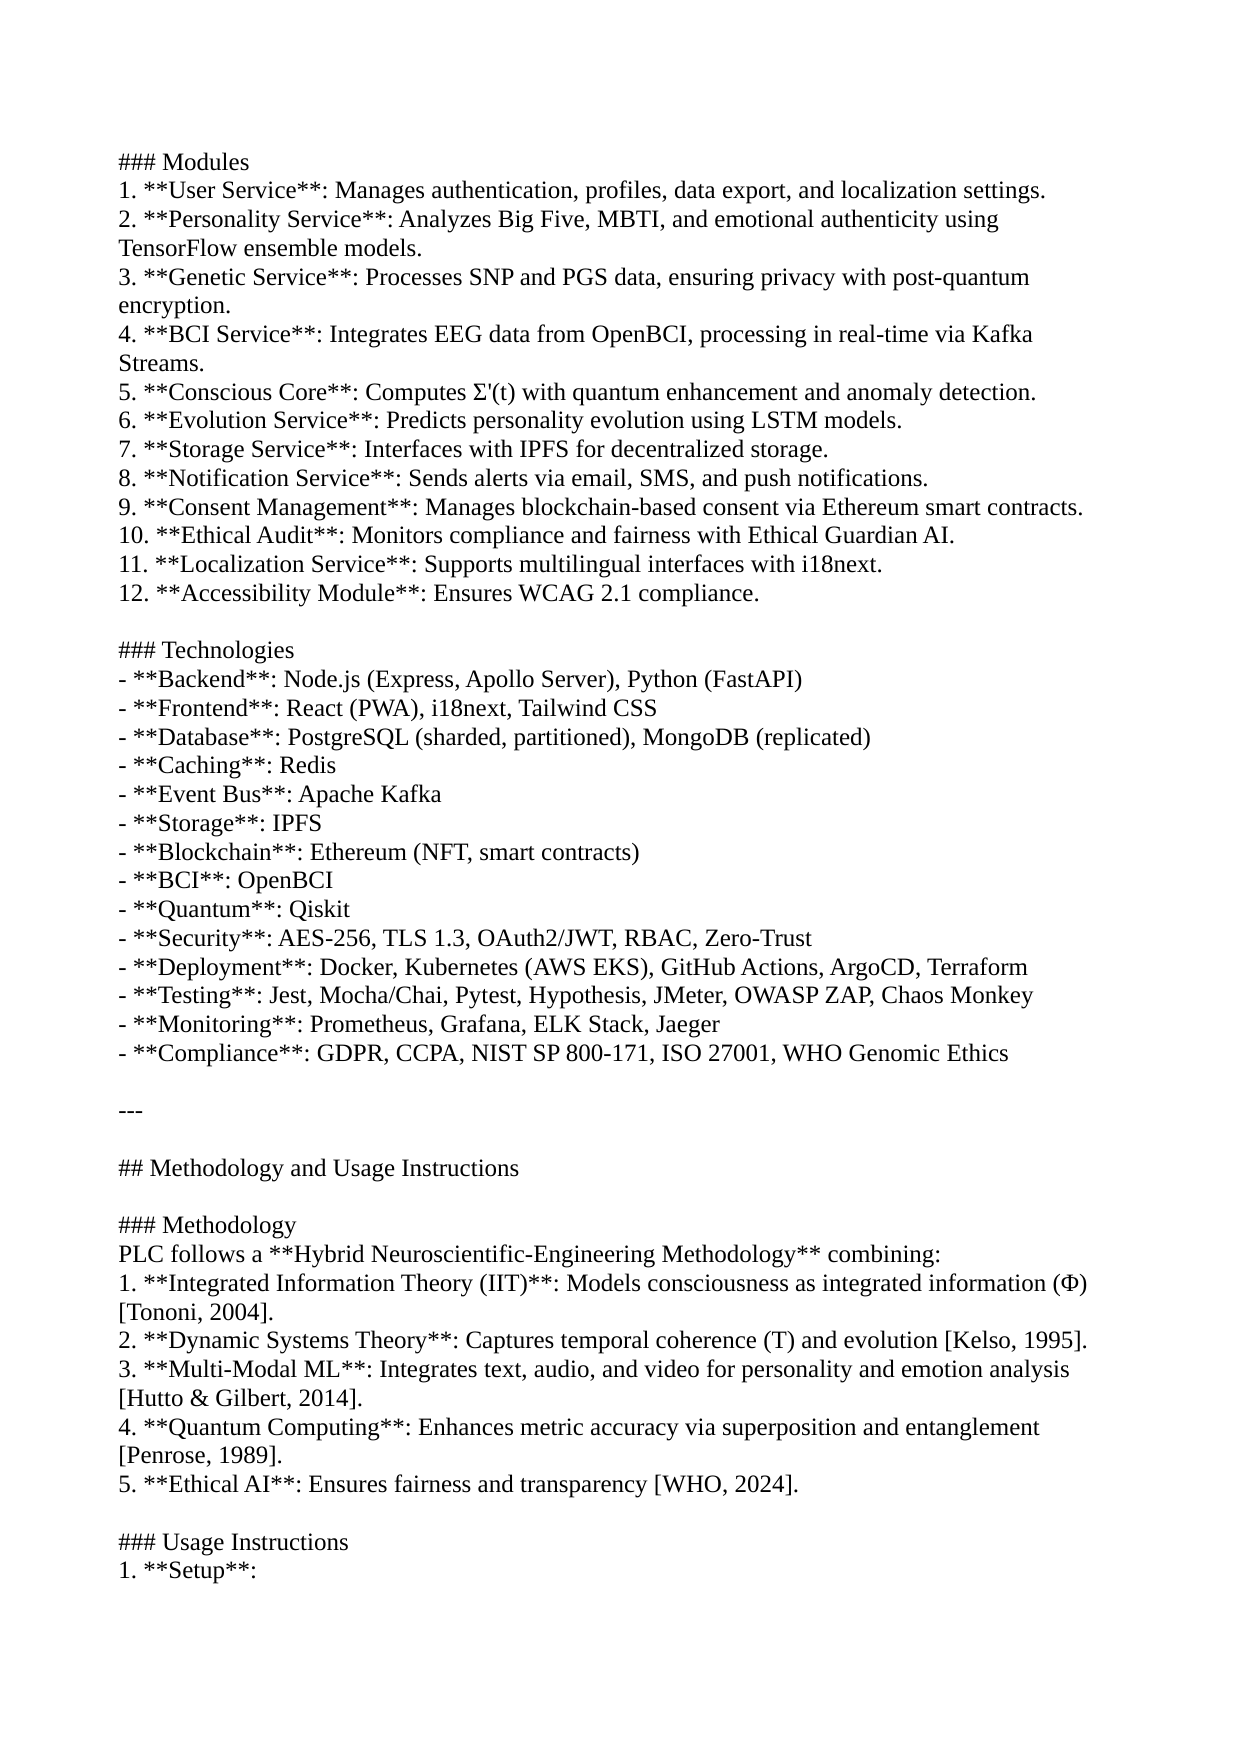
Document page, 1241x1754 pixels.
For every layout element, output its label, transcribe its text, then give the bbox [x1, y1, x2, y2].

text 8. **Notification Service**: Sends alerts via email, SMS, and push notifications. [118, 463, 1122, 492]
text ### Modules [118, 147, 1122, 176]
text 11. **Localization Service**: Supports multilingual interfaces with i18next. [118, 549, 1122, 578]
text ### Usage Instructions [118, 1527, 1122, 1556]
text 4. **Quantum Computing**: Enhances metric accuracy via superposition and entanglement [Penrose, 1989]. [118, 1412, 1122, 1469]
text - **Backend**: Node.js (Express, Apollo Server), Python (FastAPI) [118, 664, 1122, 693]
text - **Frontend**: React (PWA), i18next, Tailwind CSS [118, 693, 1122, 722]
text - **Security**: AES-256, TLS 1.3, OAuth2/JWT, RBAC, Zero-Trust [118, 923, 1122, 952]
text - **Database**: PostgreSQL (sharded, partitioned), MongoDB (replicated) [118, 722, 1122, 751]
text 2. **Dynamic Systems Theory**: Captures temporal coherence (Τ) and evolution [Kelso, 1995]. [118, 1326, 1122, 1354]
text ### Methodology [118, 1211, 1122, 1239]
text 1. **Setup**: [118, 1556, 1122, 1584]
text - **Deployment**: Docker, Kubernetes (AWS EKS), GitHub Actions, ArgoCD, Terraform [118, 952, 1122, 981]
text - **Quantum**: Qiskit [118, 894, 1122, 923]
text - **Monitoring**: Prometheus, Grafana, ELK Stack, Jaeger [118, 1009, 1122, 1038]
text 9. **Consent Management**: Manages blockchain-based consent via Ethereum smart contracts. [118, 492, 1122, 521]
text 1. **User Service**: Manages authentication, profiles, data export, and localization settings. [118, 176, 1122, 204]
text 10. **Ethical Audit**: Monitors compliance and fairness with Ethical Guardian AI. [118, 521, 1122, 549]
text 4. **BCI Service**: Integrates EEG data from OpenBCI, processing in real-time via Kafka Streams. [118, 319, 1122, 377]
text - **Compliance**: GDPR, CCPA, NIST SP 800-171, ISO 27001, WHO Genomic Ethics [118, 1038, 1122, 1067]
text 7. **Storage Service**: Interfaces with IPFS for decentralized storage. [118, 434, 1122, 463]
text 12. **Accessibility Module**: Ensures WCAG 2.1 compliance. [118, 578, 1122, 607]
text 2. **Personality Service**: Analyzes Big Five, MBTI, and emotional authenticity using TensorFlow ensemble models. [118, 204, 1122, 262]
text - **Storage**: IPFS [118, 808, 1122, 837]
text 3. **Genetic Service**: Processes SNP and PGS data, ensuring privacy with post-quantum encryption. [118, 262, 1122, 319]
text - **Testing**: Jest, Mocha/Chai, Pytest, Hypothesis, JMeter, OWASP ZAP, Chaos Monkey [118, 981, 1122, 1009]
text ## Methodology and Usage Instructions [118, 1153, 1122, 1182]
text 5. **Conscious Core**: Computes Σ'(t) with quantum enhancement and anomaly detection. [118, 377, 1122, 406]
text 6. **Evolution Service**: Predicts personality evolution using LSTM models. [118, 406, 1122, 434]
text - **Event Bus**: Apache Kafka [118, 779, 1122, 808]
text PLC follows a **Hybrid Neuroscientific-Engineering Methodology** combining: [118, 1239, 1122, 1268]
text 5. **Ethical AI**: Ensures fairness and transparency [WHO, 2024]. [118, 1469, 1122, 1498]
text 3. **Multi-Modal ML**: Integrates text, audio, and video for personality and emotion analysis [Hutto & Gilbert, 2014]. [118, 1354, 1122, 1412]
text - **BCI**: OpenBCI [118, 866, 1122, 894]
text --- [118, 1096, 1122, 1124]
text - **Caching**: Redis [118, 751, 1122, 779]
text ### Technologies [118, 636, 1122, 664]
text - **Blockchain**: Ethereum (NFT, smart contracts) [118, 837, 1122, 866]
text 1. **Integrated Information Theory (IIT)**: Models consciousness as integrated information (Φ) [Tononi, 2004]. [118, 1268, 1122, 1326]
